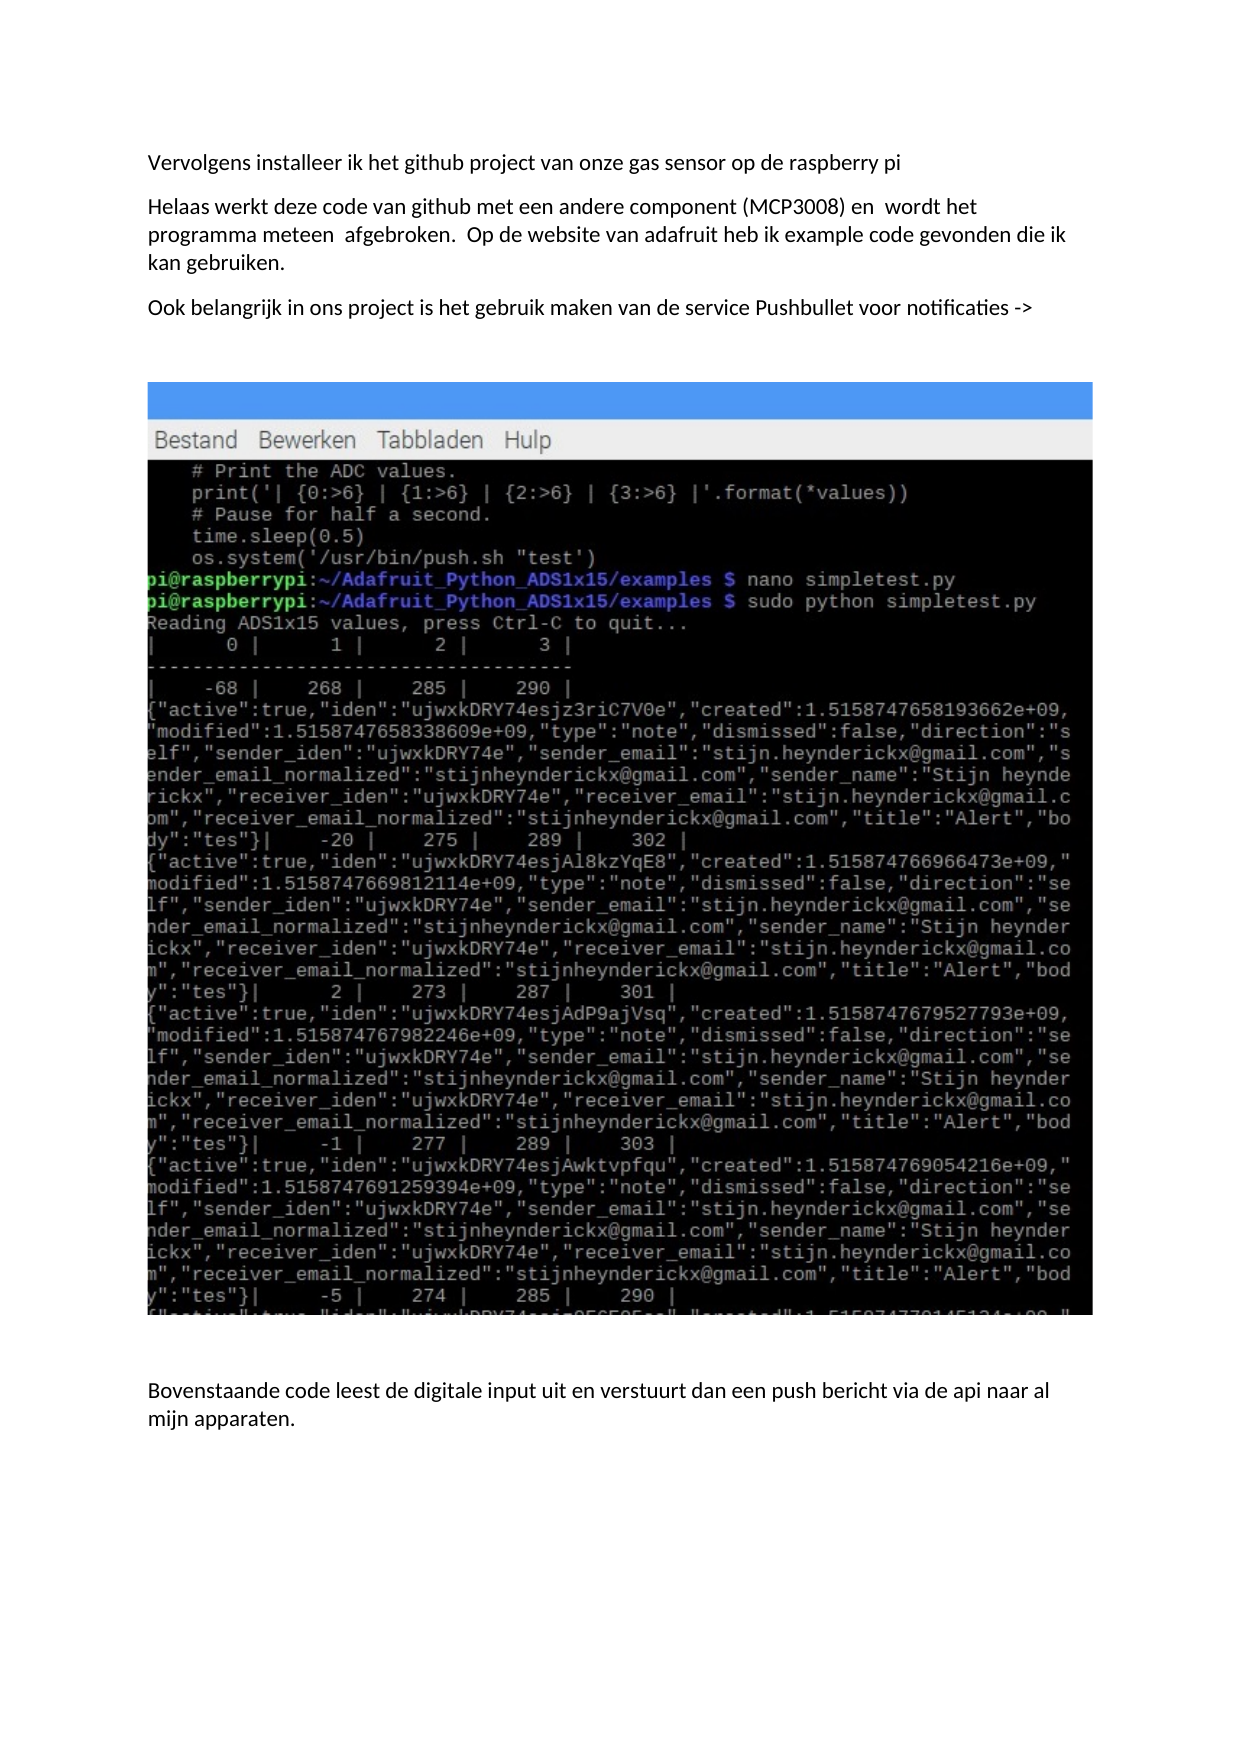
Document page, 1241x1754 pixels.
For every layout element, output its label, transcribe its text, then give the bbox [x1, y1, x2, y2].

text Helaas werkt deze code van github met een andere component (MCP3008) en wordt het programma meteen afgebroken. Op de website van adafruit heb ik example code gevonden die ik kan gebruiken. [148, 192, 1093, 276]
text Bovenstaande code leest de digitale input uit en verstuurt dan een push bericht via de api naar al mijn apparaten. [148, 1376, 1093, 1432]
text Vervolgens installeer ik het github project van onze gas sensor op de raspberry pi [148, 148, 1093, 176]
text Ook belangrijk in ons project is het gebruik maken van de service Pushbullet voor notificaties -> [148, 293, 1093, 321]
